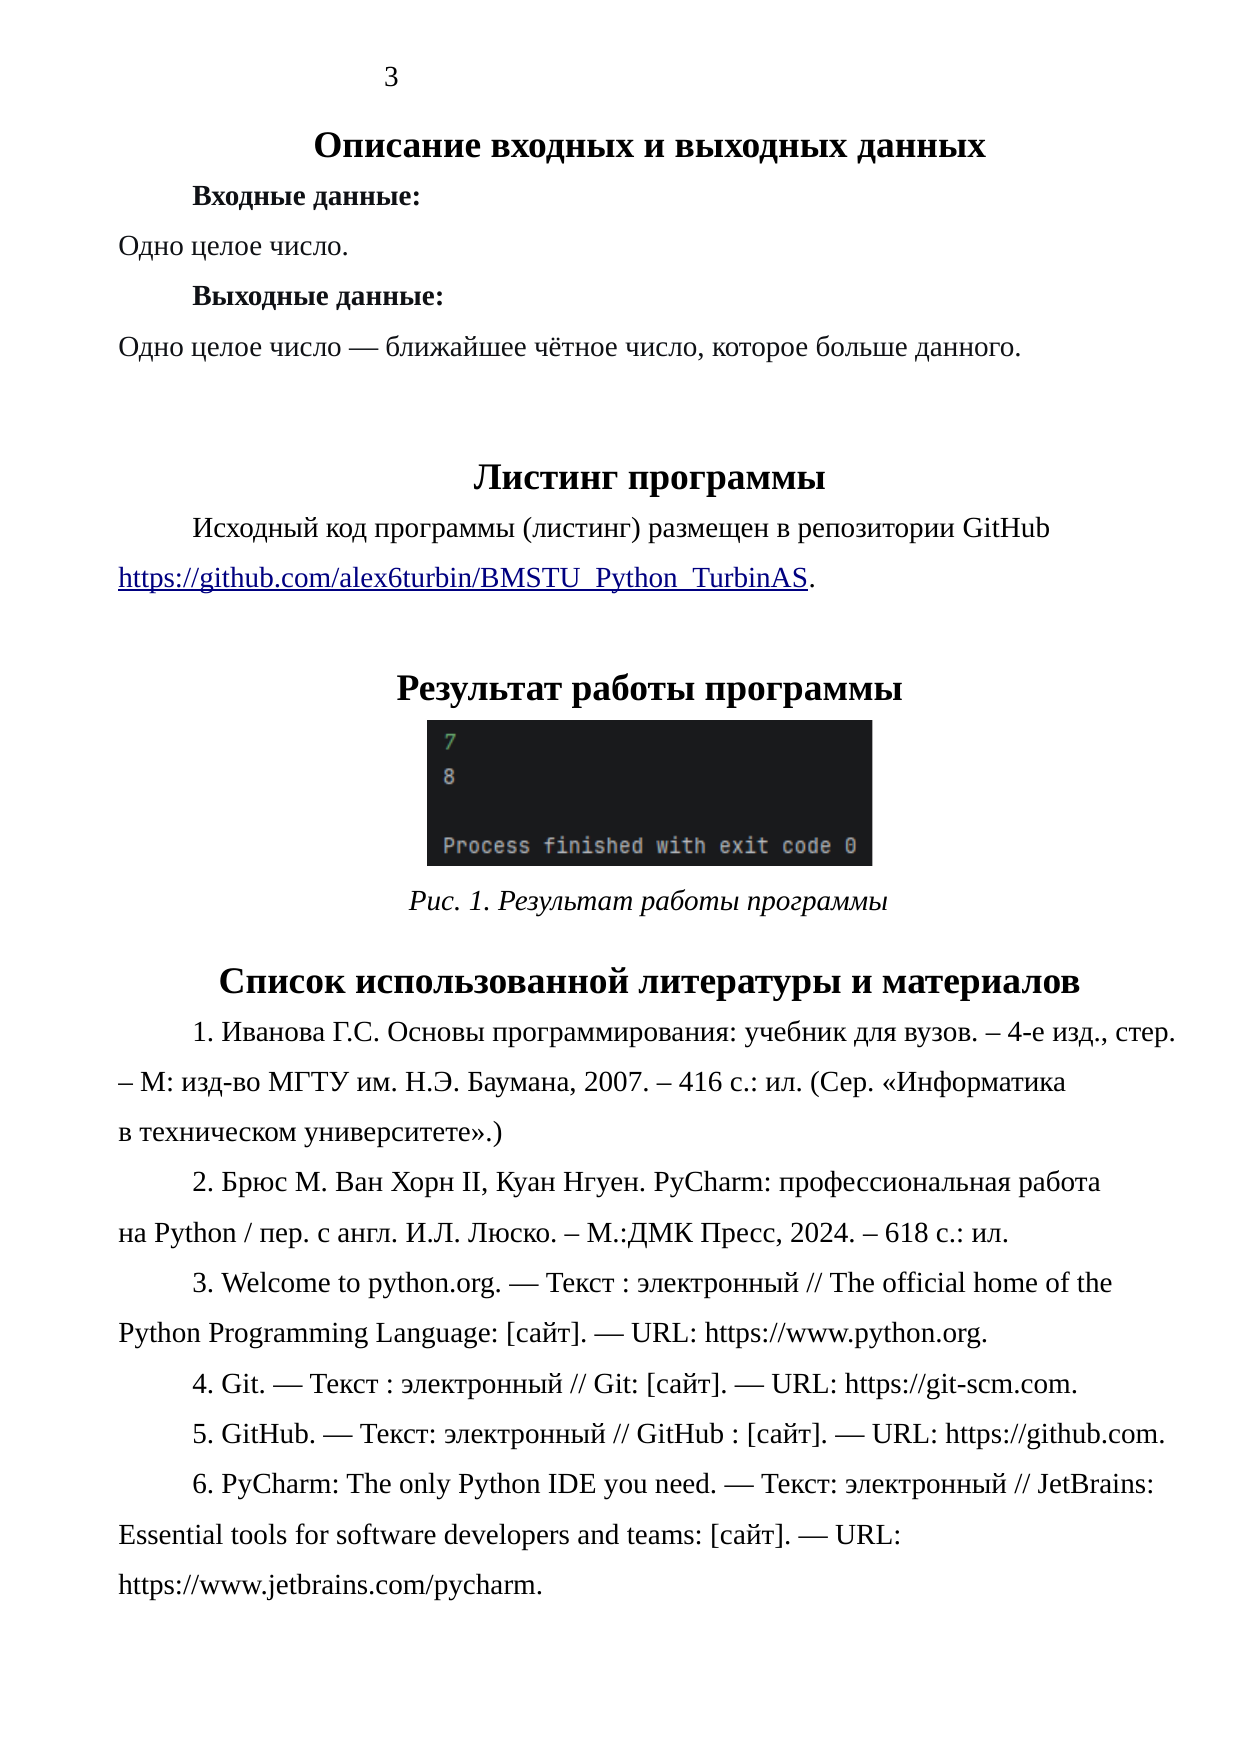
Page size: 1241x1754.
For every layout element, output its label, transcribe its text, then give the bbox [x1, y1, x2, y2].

list Брюс М. Ван Хорн II, Куан Нгуен. PyCharm: профессиональная работа на Python / пер. с англ. И.Л. Люско. – М.:ДМК Пресс, 2024. – 618 с.: ил. [118, 1164, 1181, 1248]
list Welcome to python.org. — Текст : электронный // The official home of the Python Programming Language: [сайт]. — URL: https://www.python.org. [118, 1265, 1181, 1349]
list GitHub. — Текст: электронный // GitHub : [сайт]. — URL: https://github.com. [118, 1416, 1181, 1450]
subtitle Листинг программы [118, 454, 1181, 497]
subtitle Результат работы программы [118, 665, 1181, 708]
subtitle Список использованной литературы и материалов [118, 958, 1181, 1001]
picture [427, 720, 873, 866]
list PyCharm: The only Python IDE you need. — Текст: электронный // JetBrains: Essential tools for software developers and teams: [сайт]. — URL: https://www.jetbrains.com/pycharm. [118, 1466, 1181, 1601]
text Одно целое число. [118, 228, 1181, 262]
text Исходный код программы (листинг) размещен в репозитории GitHub https://github.com/alex6turbin/BMSTU_Python_TurbinAS. [118, 510, 1181, 594]
text Входные данные: [118, 178, 1181, 211]
subtitle Описание входных и выходных данных [118, 122, 1181, 165]
text Рис. 1. Результат работы программы [118, 721, 1181, 916]
text Выходные данные: Одно целое число — ближайшее чётное число, которое больше данного. [118, 278, 1181, 362]
list Git. — Текст : электронный // Git: [сайт]. — URL: https://git-scm.com. [118, 1366, 1181, 1399]
list Иванова Г.С. Основы программирования: учебник для вузов. – 4-е изд., стер. – М: изд-во МГТУ им. Н.Э. Баумана, 2007. – 416 с.: ил. (Сер. «Информатика в техническом университете».) [118, 1014, 1181, 1148]
